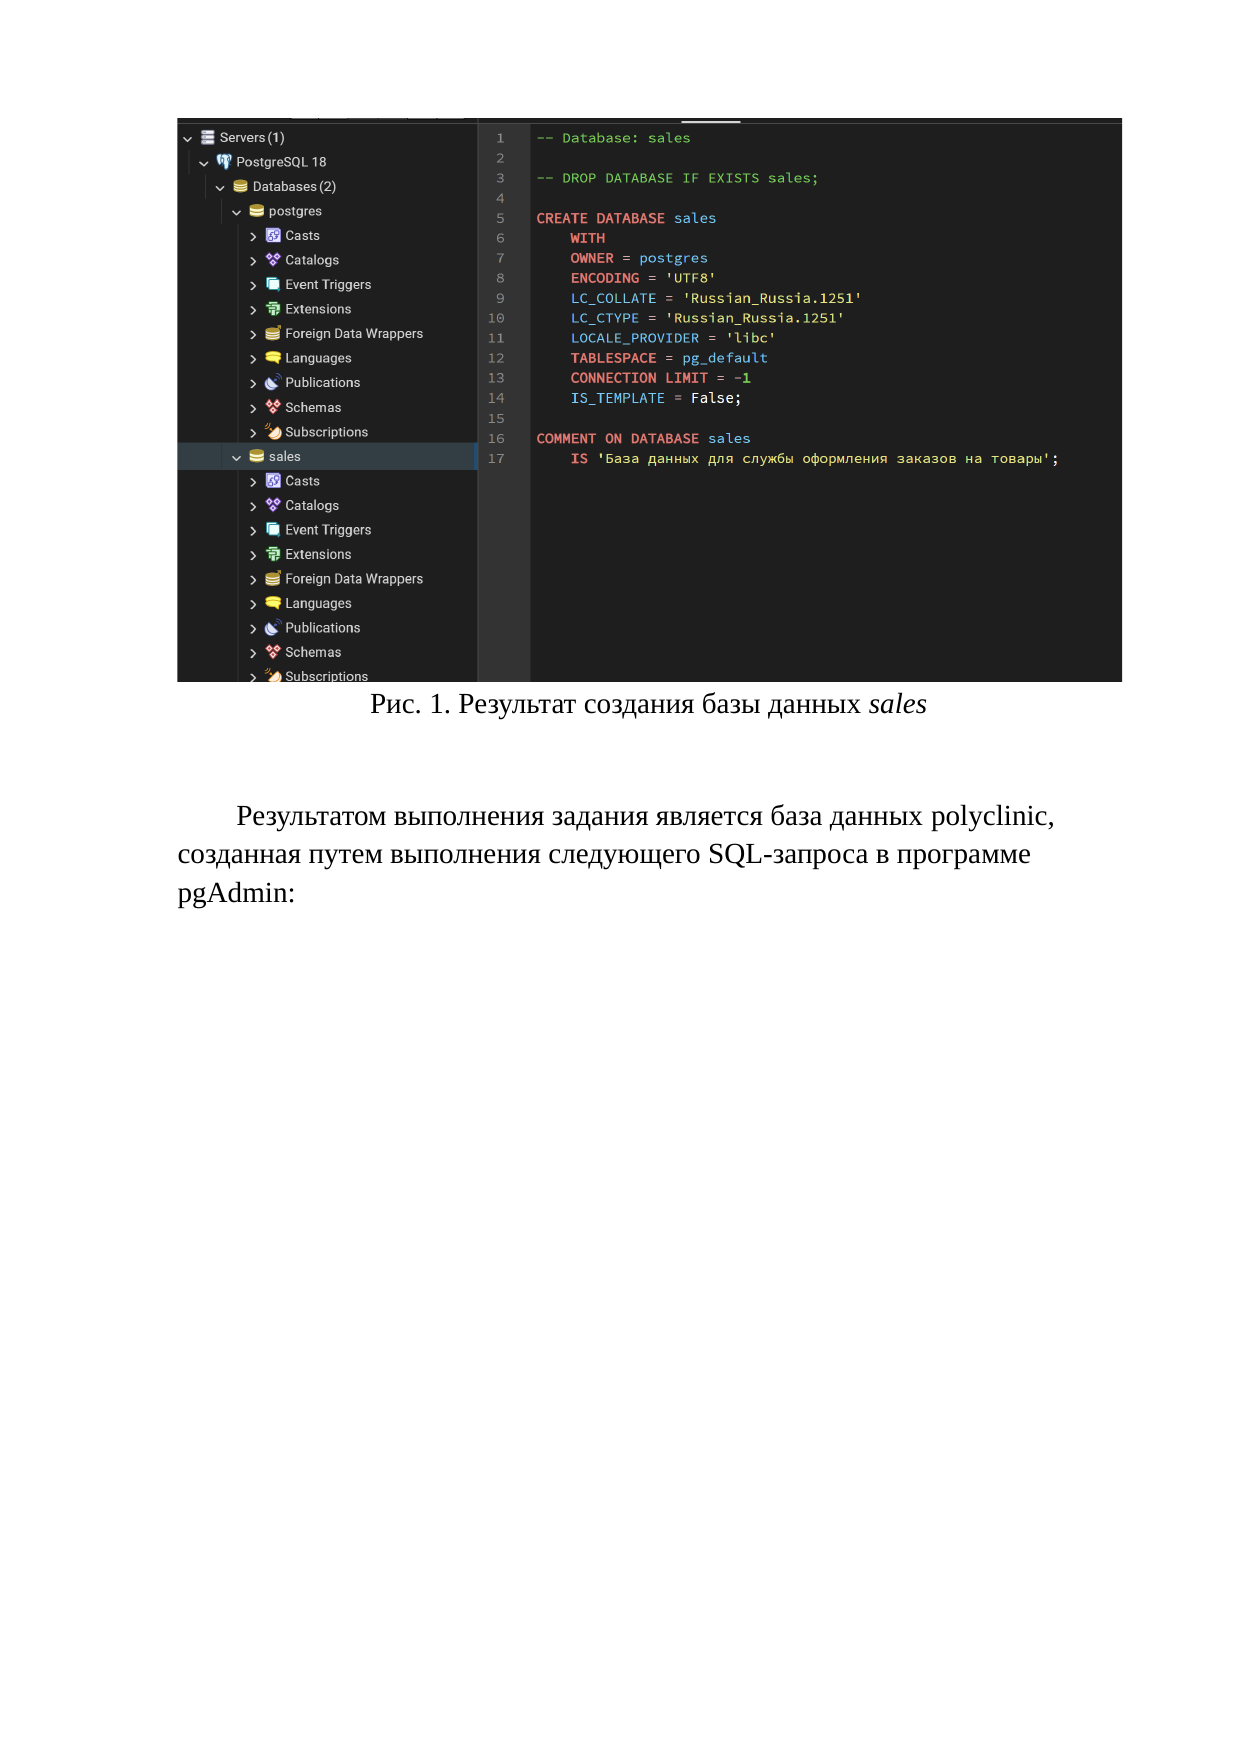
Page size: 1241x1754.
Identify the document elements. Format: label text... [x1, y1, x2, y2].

text Результатом выполнения задания является база данных polyclinic, созданная путем выполнения следующего SQL-запроса в программе pgAdmin: [177, 798, 1122, 909]
picture [177, 118, 1123, 682]
text Рис. 1. Результат создания базы данных sales [177, 687, 1122, 720]
